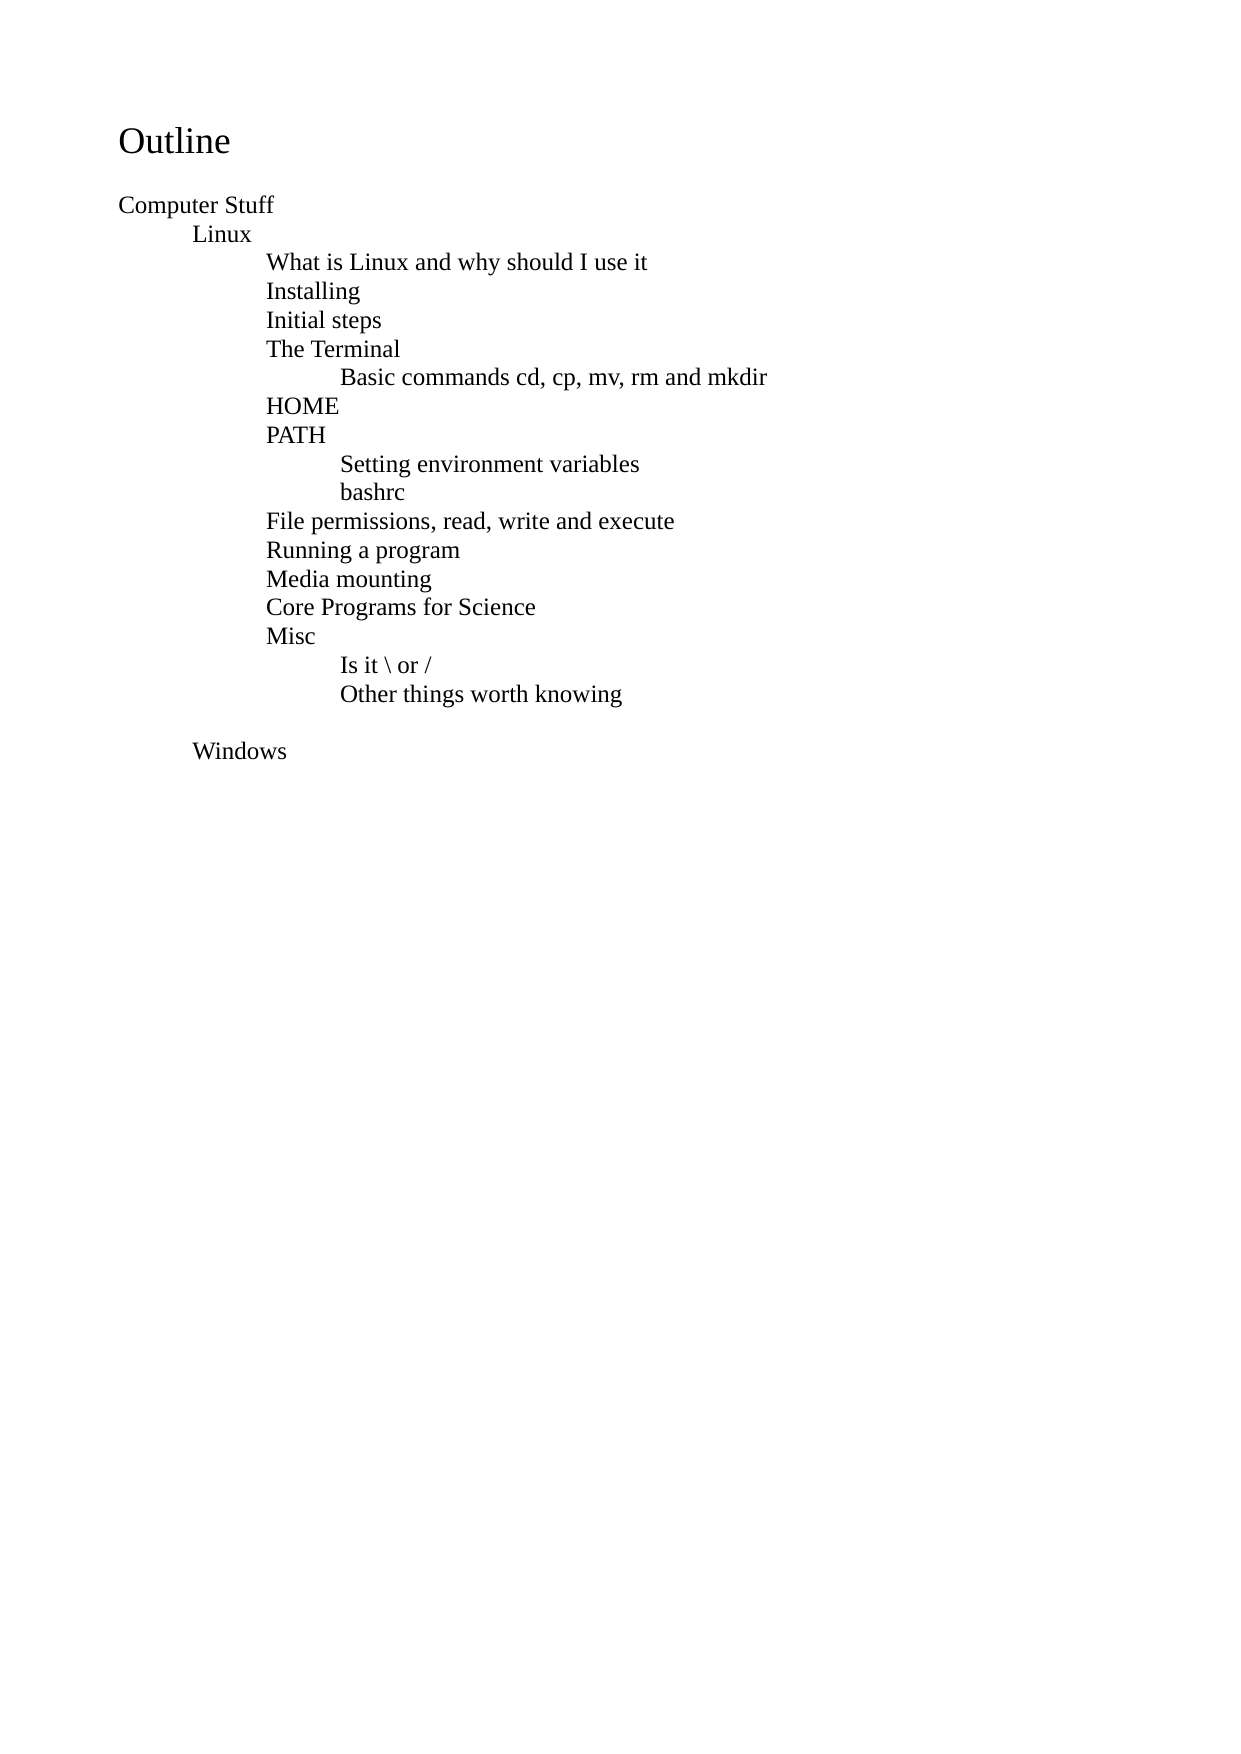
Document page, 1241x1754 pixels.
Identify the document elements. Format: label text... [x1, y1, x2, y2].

text Running a program [118, 535, 1122, 564]
text Outline [118, 118, 1122, 161]
text Linux [118, 219, 1122, 247]
text What is Linux and why should I use it [118, 247, 1122, 276]
text Initial steps [118, 305, 1122, 334]
text Is it \ or / [118, 650, 1122, 679]
text Media mounting [118, 564, 1122, 592]
text Setting environment variables [118, 449, 1122, 477]
text Other things worth knowing [118, 679, 1122, 707]
text Misc [118, 621, 1122, 650]
text The Terminal [118, 334, 1122, 362]
text Installing [118, 276, 1122, 305]
text bashrc [118, 477, 1122, 506]
text Windows [118, 736, 1122, 765]
text PATH [118, 420, 1122, 449]
text File permissions, read, write and execute [118, 506, 1122, 535]
text Core Programs for Science [118, 592, 1122, 621]
text HOME [118, 391, 1122, 420]
text Basic commands cd, cp, mv, rm and mkdir [118, 362, 1122, 391]
text Computer Stuff [118, 190, 1122, 219]
